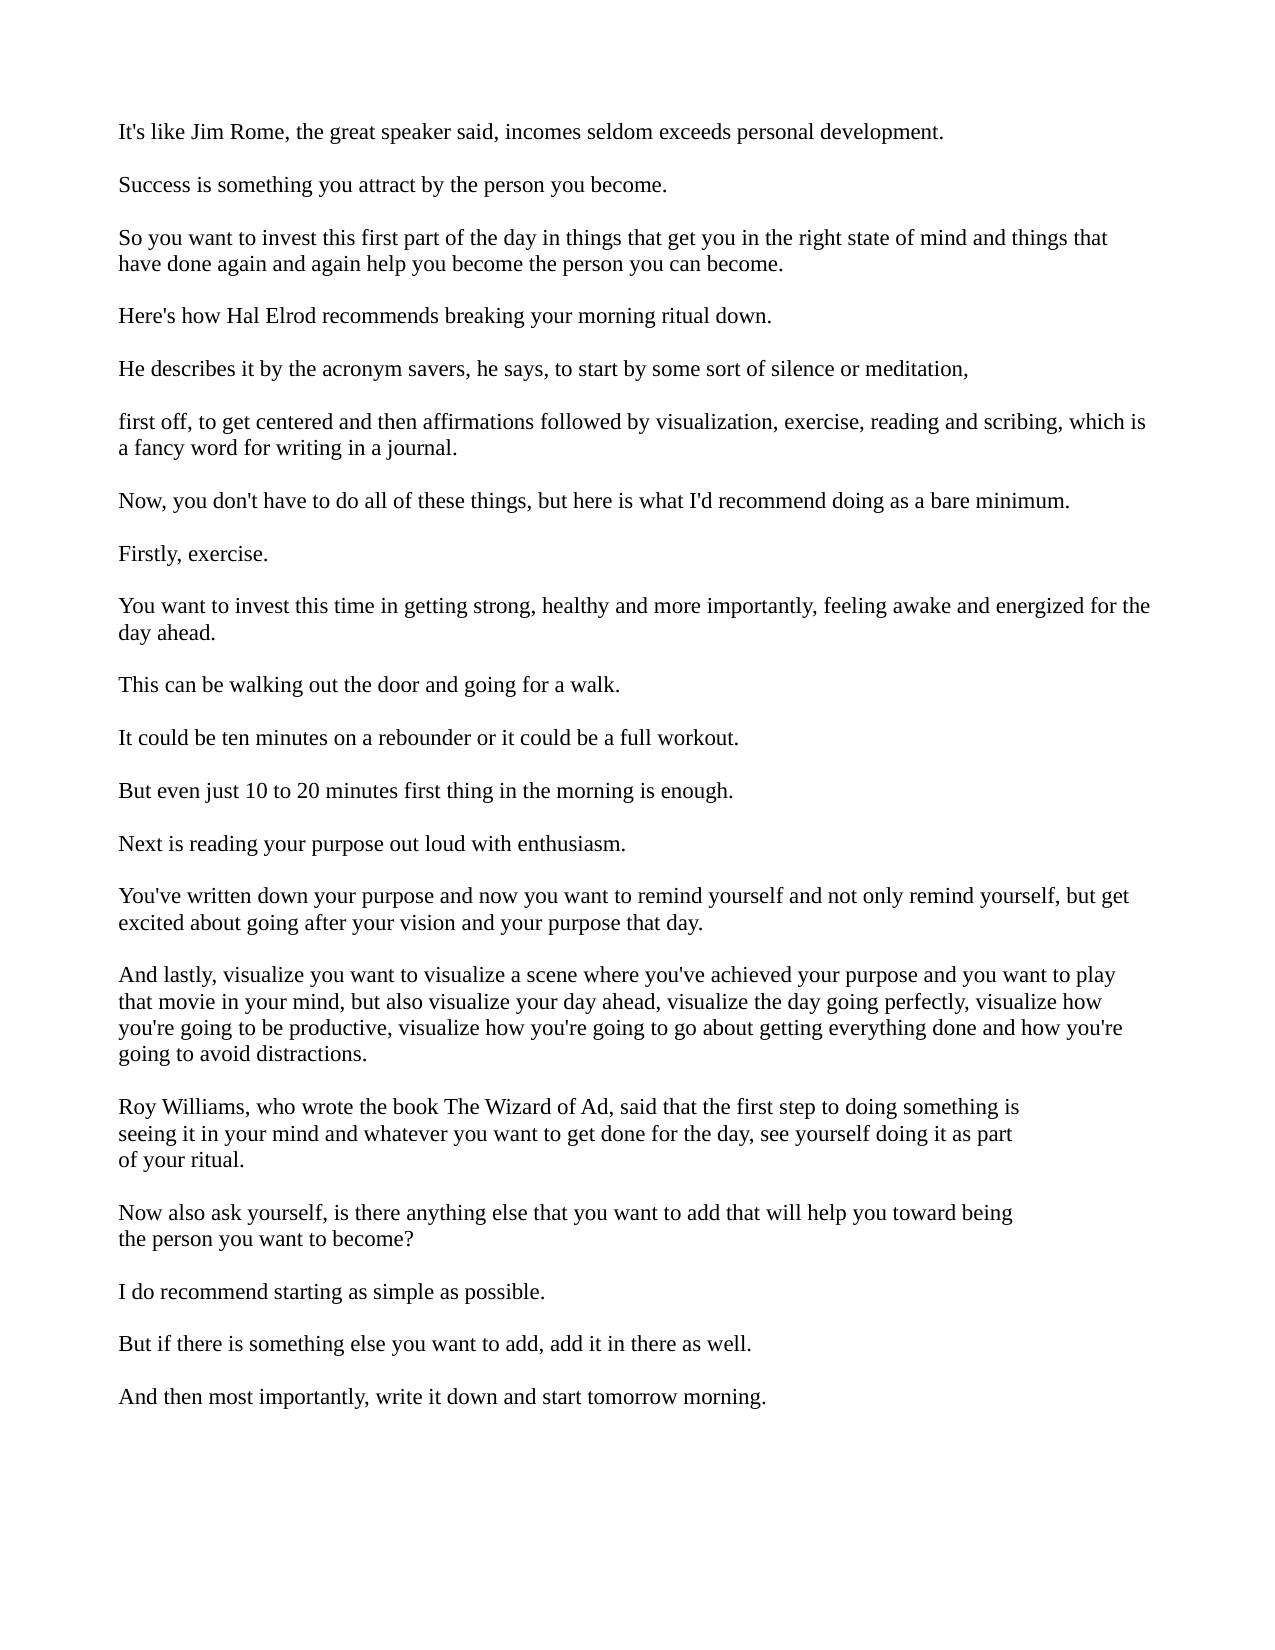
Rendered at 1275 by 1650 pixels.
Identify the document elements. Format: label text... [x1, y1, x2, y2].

text It could be ten minutes on a rebounder or it could be a full workout. [118, 724, 1157, 751]
text Now, you don't have to do all of these things, but here is what I'd recommend doing as a bare minimum. [118, 487, 1157, 513]
text Roy Williams, who wrote the book The Wizard of Ad, said that the first step to doing something is [118, 1093, 1157, 1119]
text This can be walking out the door and going for a walk. [118, 672, 1157, 698]
text You've written down your purpose and now you want to remind yourself and not only remind yourself, but get excited about going after your vision and your purpose that day. [118, 882, 1157, 935]
text Firstly, exercise. [118, 540, 1157, 566]
text And lastly, visualize you want to visualize a scene where you've achieved your purpose and you want to play that movie in your mind, but also visualize your day ahead, visualize the day going perfectly, visualize how you're going to be productive, visualize how you're going to go about getting everything done and how you're going to avoid distractions. [118, 961, 1157, 1067]
text But if there is something else you want to add, add it in there as well. [118, 1330, 1157, 1357]
text Here's how Hal Elrod recommends breaking your morning ritual down. [118, 303, 1157, 329]
text It's like Jim Rome, the great speaker said, incomes seldom exceeds personal development. [118, 118, 1157, 144]
text Now also ask yourself, is there anything else that you want to add that will help you toward being [118, 1199, 1157, 1225]
text But even just 10 to 20 minutes first thing in the morning is enough. [118, 777, 1157, 803]
text You want to invest this time in getting strong, healthy and more importantly, feeling awake and energized for the day ahead. [118, 592, 1157, 645]
text Success is something you attract by the person you become. [118, 171, 1157, 197]
text seeing it in your mind and whatever you want to get done for the day, see yourself doing it as part [118, 1119, 1157, 1146]
text So you want to invest this first part of the day in things that get you in the right state of mind and things that have done again and again help you become the person you can become. [118, 223, 1157, 276]
text Next is reading your purpose out loud with enthusiasm. [118, 830, 1157, 856]
text first off, to get centered and then affirmations followed by visualization, exercise, reading and scribing, which is a fancy word for writing in a journal. [118, 408, 1157, 461]
text the person you want to become? [118, 1225, 1157, 1251]
text I do recommend starting as simple as possible. [118, 1278, 1157, 1304]
text of your ritual. [118, 1146, 1157, 1172]
text He describes it by the acronym savers, he says, to start by some sort of silence or meditation, [118, 355, 1157, 382]
text And then most importantly, write it down and start tomorrow morning. [118, 1383, 1157, 1409]
